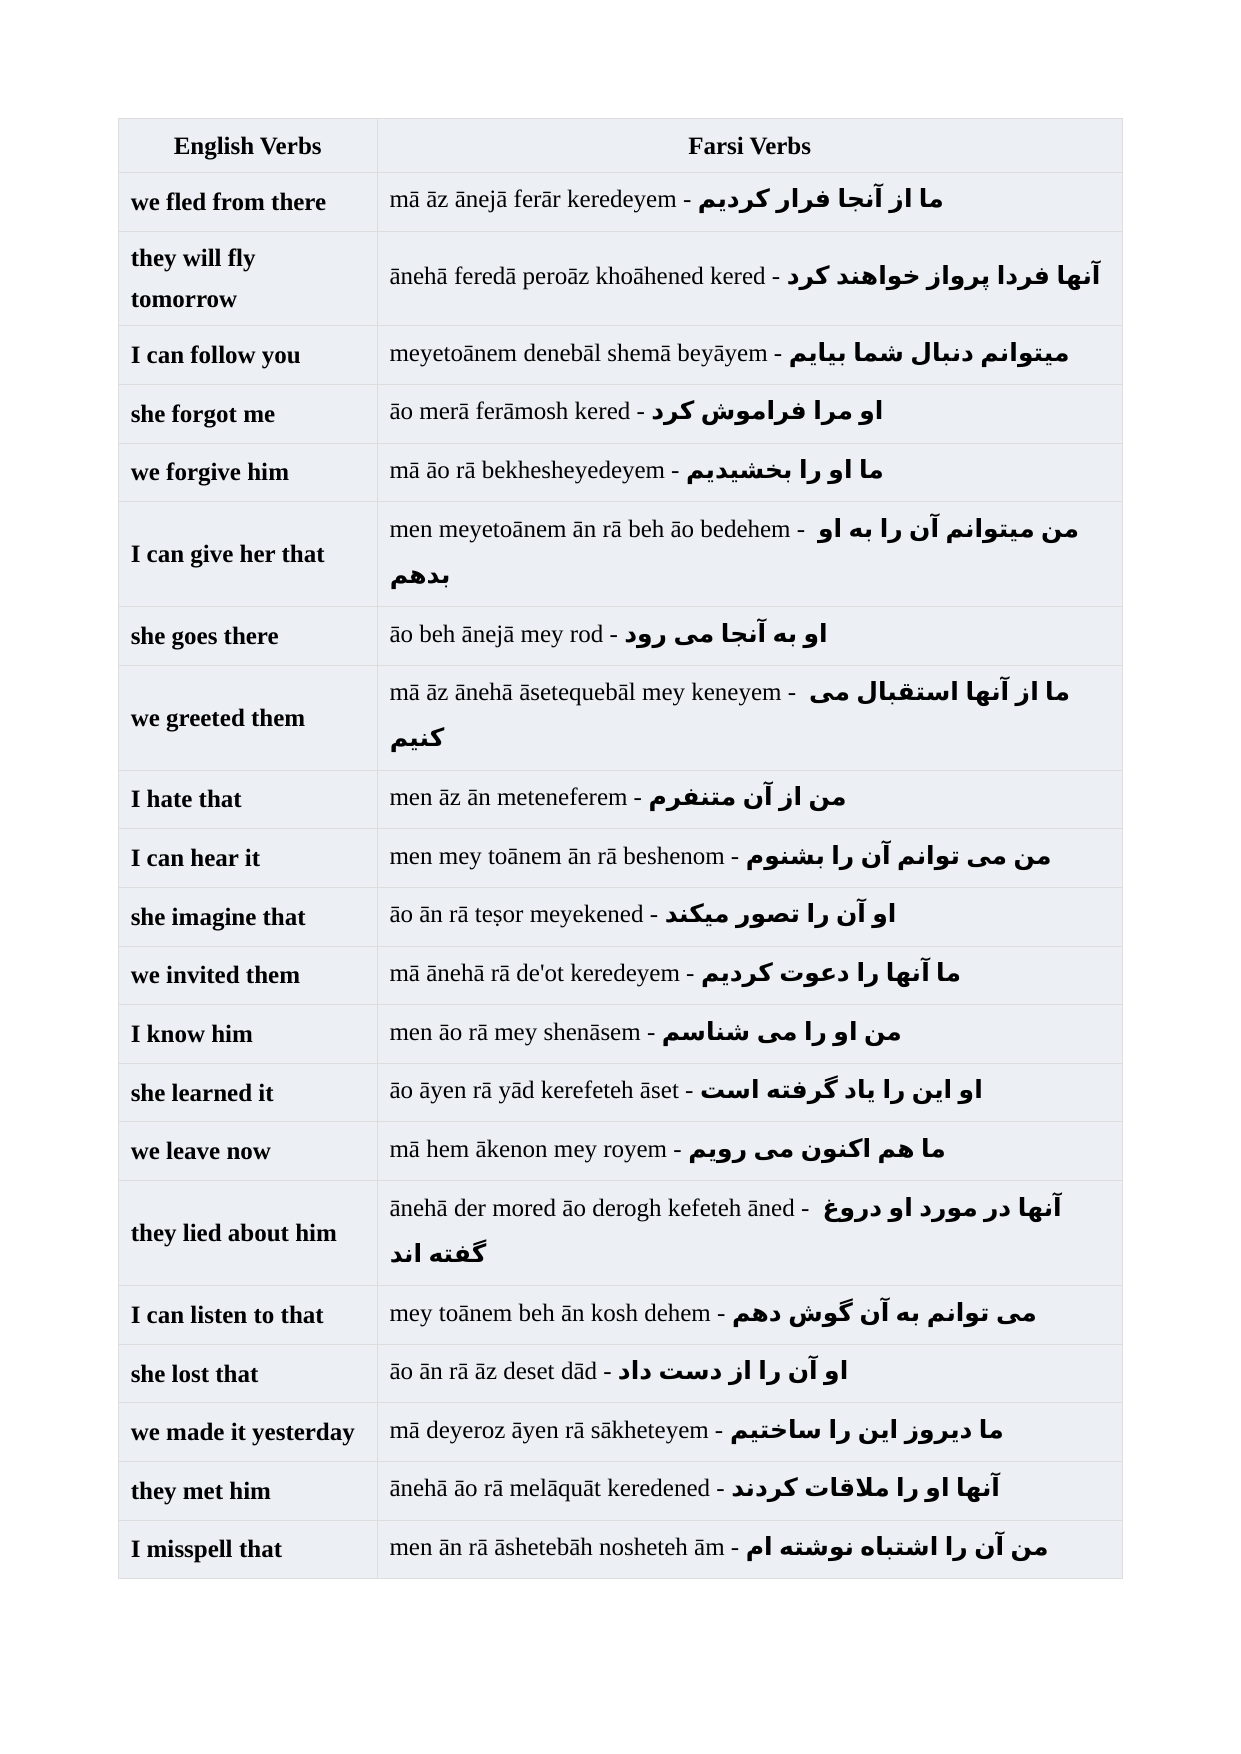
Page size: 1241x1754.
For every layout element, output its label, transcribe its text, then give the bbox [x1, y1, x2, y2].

table_cell I can hear it [119, 829, 377, 887]
table_cell men ān rā āshetebāh nosheteh ām - من آن را اشتباه نوشته ام [378, 1521, 1122, 1578]
table_cell I can give her that [119, 502, 377, 606]
table_cell āo āyen rā yād kerefeteh āset - او این را یاد گرفته است [378, 1064, 1122, 1121]
table_cell mey toānem beh ān kosh dehem - می توانم به آن گوش دهم [378, 1286, 1122, 1344]
table_cell we fled from there [119, 173, 377, 231]
table_cell mā deyeroz āyen rā sākheteyem - ما دیروز این را ساختیم [378, 1403, 1122, 1461]
table_header Farsi Verbs [378, 119, 1122, 172]
table_cell I can follow you [119, 326, 377, 384]
table_cell ānehā āo rā melāquāt keredened - آنها او را ملاقات کردند [378, 1462, 1122, 1519]
table_cell meyetoānem denebāl shemā beyāyem - میتوانم دنبال شما بیایم [378, 326, 1122, 384]
table_cell we made it yesterday [119, 1403, 377, 1461]
table_cell she goes there [119, 607, 377, 665]
table_cell mā āz ānejā ferār keredeyem - ما از آنجا فرار کردیم [378, 173, 1122, 231]
table_cell āo ān rā teṣor meyekened - او آن را تصور میکند [378, 888, 1122, 946]
table_cell I can listen to that [119, 1286, 377, 1344]
table_cell ānehā feredā peroāz khoāhened kered - آنها فردا پرواز خواهند کرد [378, 232, 1122, 325]
table_cell men mey toānem ān rā beshenom - من می توانم آن را بشنوم [378, 829, 1122, 887]
table_cell ānehā der mored āo derogh kefeteh āned - آنها در مورد او دروغ گفته اند [378, 1181, 1122, 1285]
table_cell I misspell that [119, 1521, 377, 1578]
table_cell men meyetoānem ān rā beh āo bedehem - من میتوانم آن را به او بدهم [378, 502, 1122, 606]
table_cell āo ān rā āz deset dād - او آن را از دست داد [378, 1345, 1122, 1402]
table_cell she learned it [119, 1064, 377, 1121]
table_cell I hate that [119, 771, 377, 828]
table_cell they met him [119, 1462, 377, 1519]
table_cell mā āo rā bekhesheyedeyem - ما او را بخشیدیم [378, 444, 1122, 501]
table_cell we forgive him [119, 444, 377, 501]
table_cell she lost that [119, 1345, 377, 1402]
table_cell men āo rā mey shenāsem - من او را می شناسم [378, 1005, 1122, 1063]
table_cell we greeted them [119, 666, 377, 769]
table_cell she forgot me [119, 385, 377, 442]
table_cell I know him [119, 1005, 377, 1063]
table_cell they lied about him [119, 1181, 377, 1285]
table_cell she imagine that [119, 888, 377, 946]
table_cell mā ānehā rā de'ot keredeyem - ما آنها را دعوت کردیم [378, 947, 1122, 1004]
table_cell mā hem ākenon mey royem - ما هم اکنون می رویم [378, 1122, 1122, 1180]
table_header English Verbs [119, 119, 377, 172]
table_cell they will fly tomorrow [119, 232, 377, 325]
table_cell we leave now [119, 1122, 377, 1180]
table_cell āo beh ānejā mey rod - او به آنجا می رود [378, 607, 1122, 665]
table_cell mā āz ānehā āsetequebāl mey keneyem - ما از آنها استقبال می کنیم [378, 666, 1122, 769]
table_cell āo merā ferāmosh kered - او مرا فراموش کرد [378, 385, 1122, 442]
table_cell we invited them [119, 947, 377, 1004]
table_cell men āz ān meteneferem - من از آن متنفرم [378, 771, 1122, 828]
